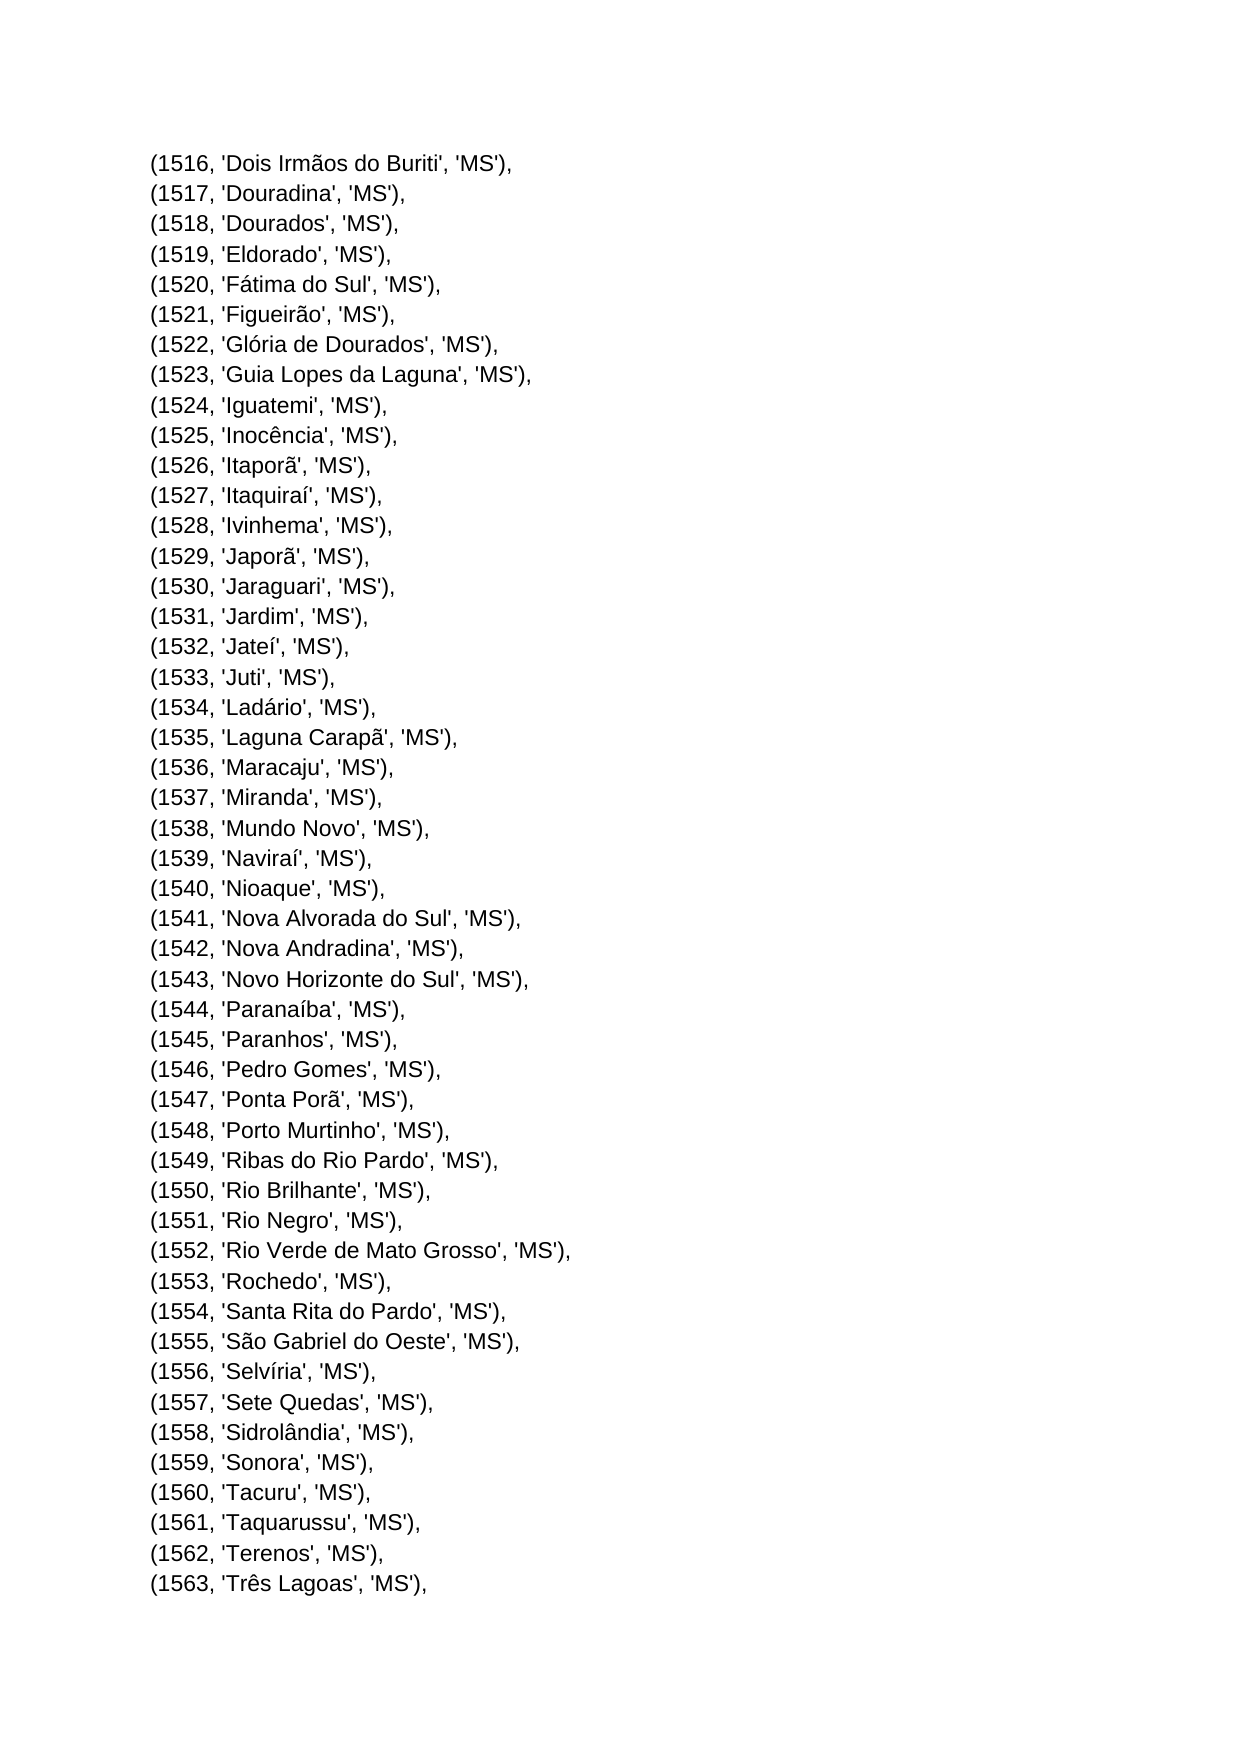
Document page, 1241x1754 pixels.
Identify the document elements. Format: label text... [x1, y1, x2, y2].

text (1546, 'Pedro Gomes', 'MS'), [150, 1056, 1090, 1083]
text (1528, 'Ivinhema', 'MS'), [150, 512, 1090, 539]
text (1521, 'Figueirão', 'MS'), [150, 301, 1090, 327]
text (1547, 'Ponta Porã', 'MS'), [150, 1086, 1090, 1113]
text (1526, 'Itaporã', 'MS'), [150, 452, 1090, 478]
text (1548, 'Porto Murtinho', 'MS'), [150, 1117, 1090, 1143]
text (1519, 'Eldorado', 'MS'), [150, 241, 1090, 267]
text (1557, 'Sete Quedas', 'MS'), [150, 1388, 1090, 1415]
text (1553, 'Rochedo', 'MS'), [150, 1268, 1090, 1294]
text (1540, 'Nioaque', 'MS'), [150, 875, 1090, 901]
text (1523, 'Guia Lopes da Laguna', 'MS'), [150, 361, 1090, 388]
text (1522, 'Glória de Dourados', 'MS'), [150, 331, 1090, 358]
text (1542, 'Nova Andradina', 'MS'), [150, 935, 1090, 962]
text (1545, 'Paranhos', 'MS'), [150, 1026, 1090, 1052]
text (1558, 'Sidrolândia', 'MS'), [150, 1419, 1090, 1445]
text (1562, 'Terenos', 'MS'), [150, 1539, 1090, 1566]
text (1551, 'Rio Negro', 'MS'), [150, 1207, 1090, 1234]
text (1544, 'Paranaíba', 'MS'), [150, 996, 1090, 1022]
text (1536, 'Maracaju', 'MS'), [150, 754, 1090, 781]
text (1531, 'Jardim', 'MS'), [150, 603, 1090, 629]
text (1525, 'Inocência', 'MS'), [150, 422, 1090, 448]
text (1559, 'Sonora', 'MS'), [150, 1449, 1090, 1475]
text (1550, 'Rio Brilhante', 'MS'), [150, 1177, 1090, 1203]
text (1556, 'Selvíria', 'MS'), [150, 1358, 1090, 1385]
text (1516, 'Dois Irmãos do Buriti', 'MS'), [150, 150, 1090, 176]
text (1552, 'Rio Verde de Mato Grosso', 'MS'), [150, 1237, 1090, 1264]
text (1543, 'Novo Horizonte do Sul', 'MS'), [150, 966, 1090, 992]
text (1538, 'Mundo Novo', 'MS'), [150, 814, 1090, 841]
text (1517, 'Douradina', 'MS'), [150, 180, 1090, 207]
text (1530, 'Jaraguari', 'MS'), [150, 573, 1090, 599]
text (1539, 'Naviraí', 'MS'), [150, 845, 1090, 871]
text (1524, 'Iguatemi', 'MS'), [150, 392, 1090, 418]
text (1534, 'Ladário', 'MS'), [150, 694, 1090, 720]
text (1527, 'Itaquiraí', 'MS'), [150, 482, 1090, 509]
text (1555, 'São Gabriel do Oeste', 'MS'), [150, 1328, 1090, 1354]
text (1532, 'Jateí', 'MS'), [150, 633, 1090, 660]
text (1541, 'Nova Alvorada do Sul', 'MS'), [150, 905, 1090, 932]
text (1554, 'Santa Rita do Pardo', 'MS'), [150, 1298, 1090, 1324]
text (1563, 'Três Lagoas', 'MS'), [150, 1570, 1090, 1596]
text (1518, 'Dourados', 'MS'), [150, 210, 1090, 237]
text (1560, 'Tacuru', 'MS'), [150, 1479, 1090, 1506]
text (1535, 'Laguna Carapã', 'MS'), [150, 724, 1090, 750]
text (1549, 'Ribas do Rio Pardo', 'MS'), [150, 1147, 1090, 1173]
text (1533, 'Juti', 'MS'), [150, 663, 1090, 690]
text (1529, 'Japorã', 'MS'), [150, 543, 1090, 569]
text (1537, 'Miranda', 'MS'), [150, 784, 1090, 811]
text (1561, 'Taquarussu', 'MS'), [150, 1509, 1090, 1536]
text (1520, 'Fátima do Sul', 'MS'), [150, 271, 1090, 297]
